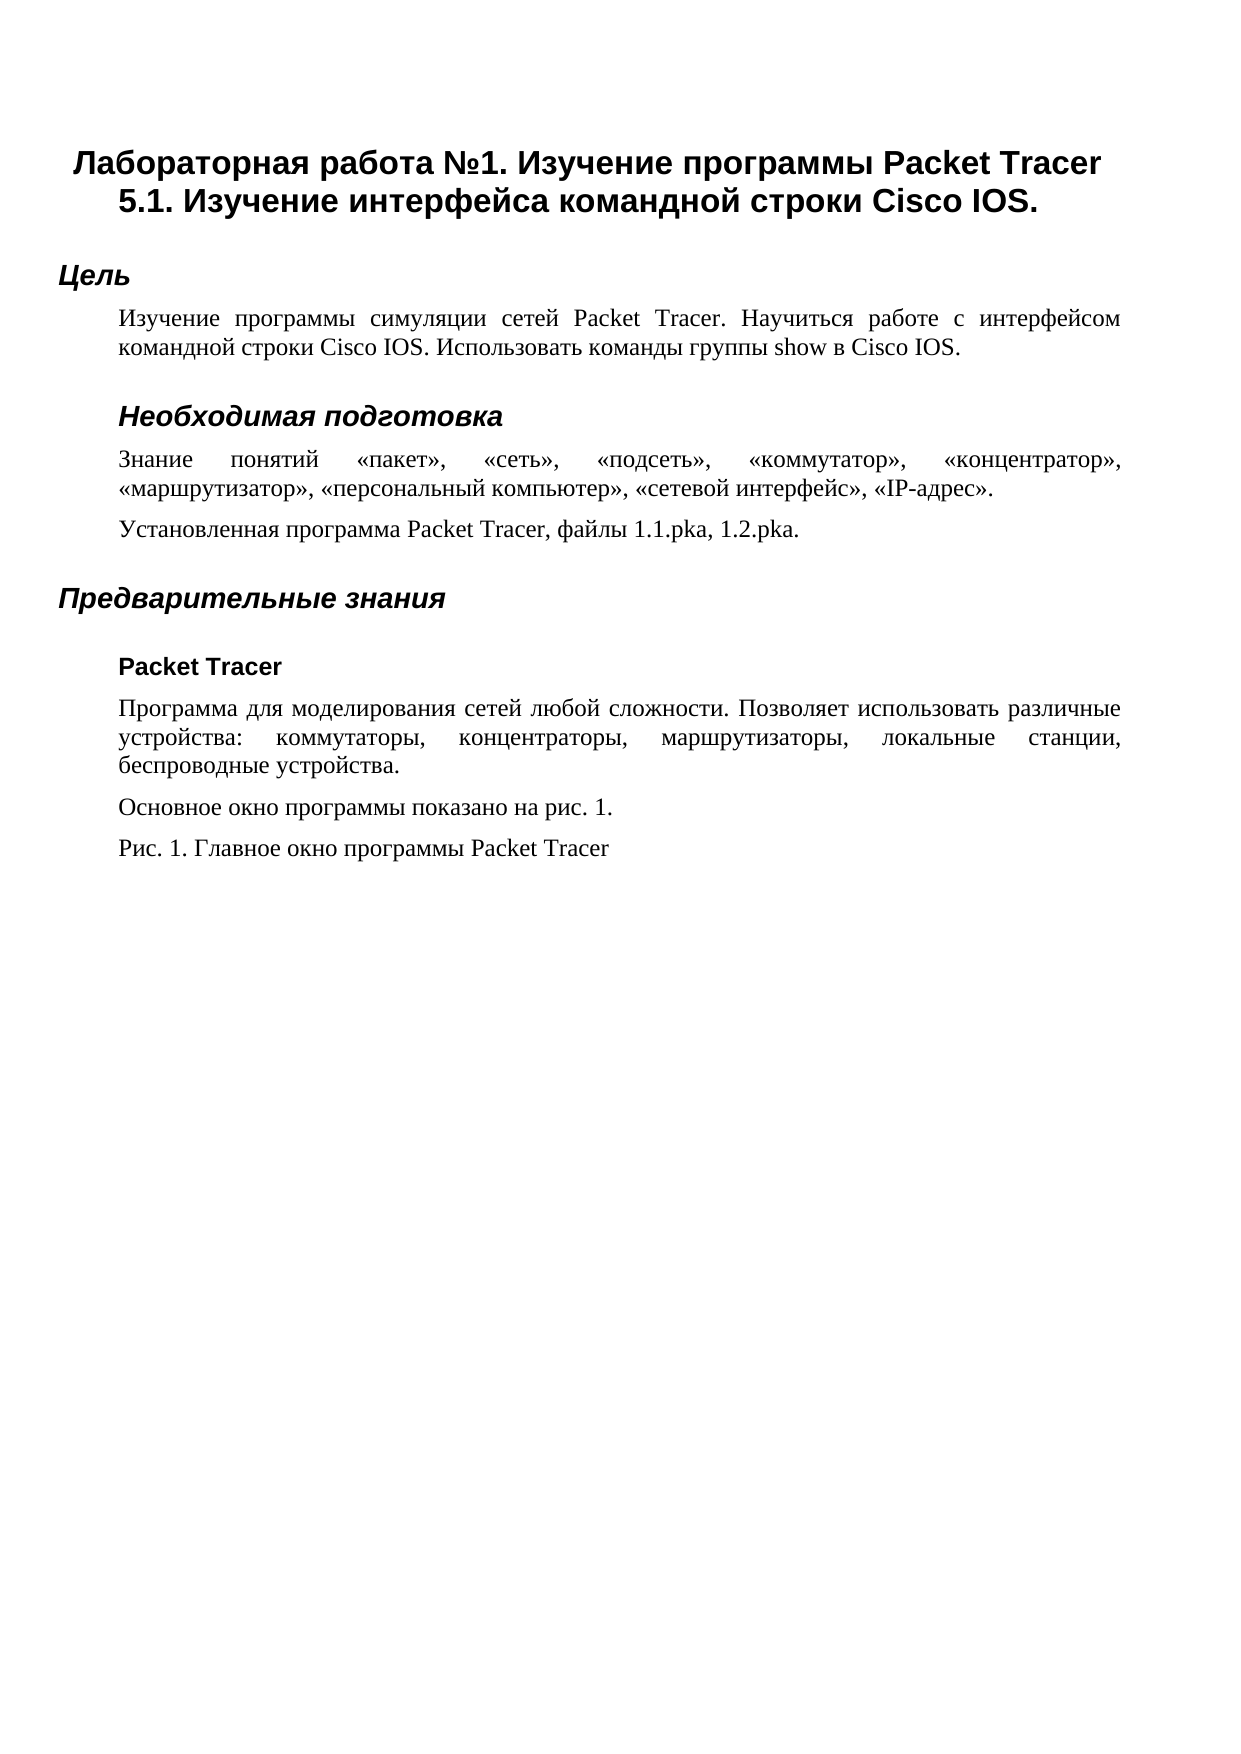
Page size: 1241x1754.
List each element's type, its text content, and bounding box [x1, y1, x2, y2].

subtitle Необходимая подготовка [118, 398, 1122, 432]
subtitle Packet Tracer [118, 652, 1122, 681]
text Программа для моделирования сетей любой сложности. Позволяет использовать различные устройства: коммутаторы, концентраторы, маршрутизаторы, локальные станции, беспроводные устройства. [118, 693, 1122, 779]
subtitle Предварительные знания [58, 581, 1122, 614]
subtitle Лабораторная работа №1. Изучение программы Packet Tracer 5.1. Изучение интерфейса командной строки Cisco IOS. [73, 143, 1122, 220]
text Установленная программа Packet Tracer, файлы 1.1.pka, 1.2.pka. [118, 514, 1122, 543]
text Рис. 1. Главное окно программы Packet Tracer [118, 833, 1122, 862]
text Знание понятий «пакет», «сеть», «подсеть», «коммутатор», «концентратор», «маршрутизатор», «персональный компьютер», «сетевой интерфейс», «IP-адрес». [118, 444, 1122, 502]
text Основное окно программы показано на рис. 1. [118, 792, 1122, 821]
text Изучение программы симуляции сетей Packet Tracer. Научиться работе с интерфейсом командной строки Cisco IOS. Использовать команды группы show в Cisco IOS. [118, 303, 1122, 361]
subtitle Цель [58, 257, 1122, 291]
